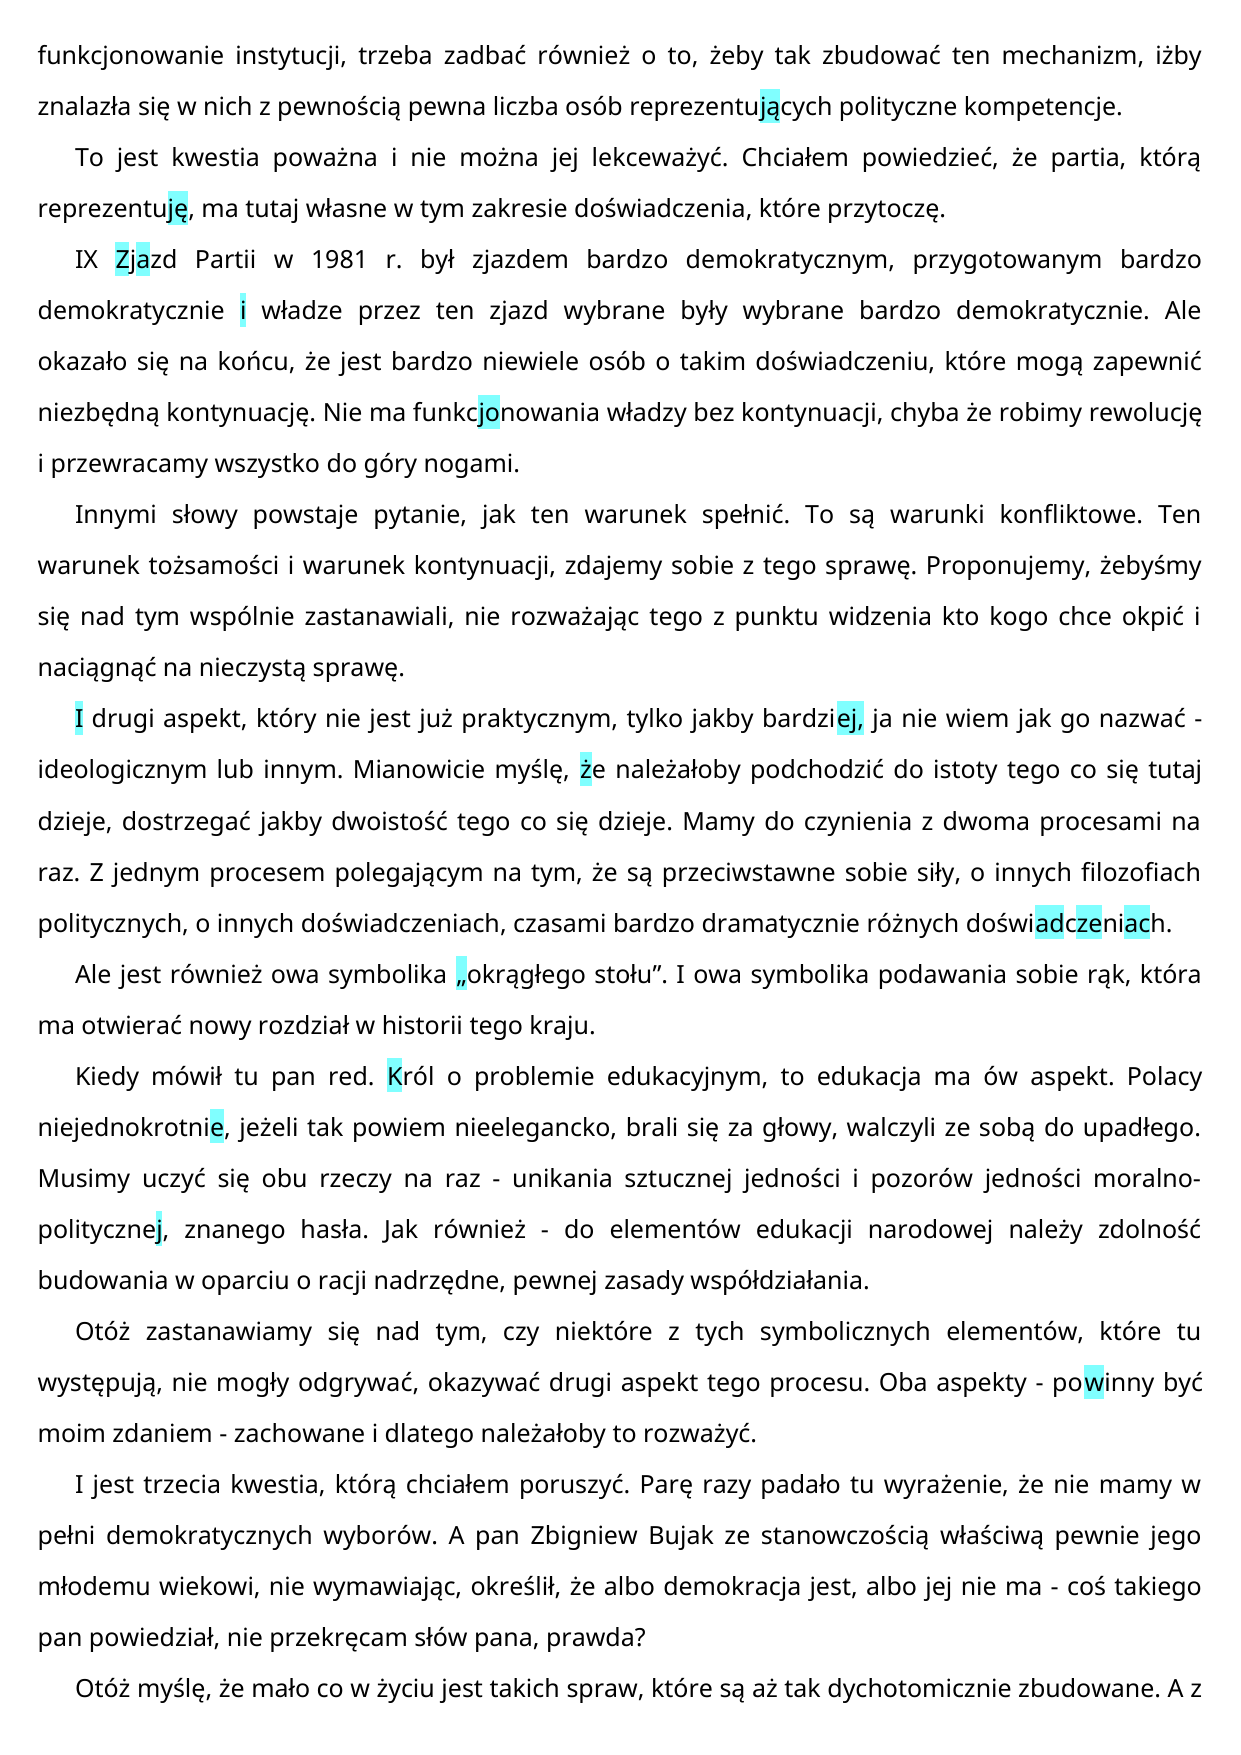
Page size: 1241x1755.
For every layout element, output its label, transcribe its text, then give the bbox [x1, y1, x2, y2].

text Innymi słowy powstaje pytanie, jak ten warunek spełnić. To są warunki konfliktowe. Ten warunek tożsamości i warunek kontynuacji, zdajemy sobie z tego sprawę. Proponujemy, żebyśmy się nad tym wspólnie zastanawiali, nie rozważając tego z punktu widzenia kto kogo chce okpić i naciągnąć na nieczystą sprawę. [37, 497, 1203, 684]
text Otóż myślę, że mało co w życiu jest takich spraw, które są aż tak dychotomicznie zbudowane. A z [37, 1671, 1203, 1705]
text IX Zjazd Partii w 1981 r. był zjazdem bardzo demokratycznym, przygotowanym bardzo demokratycznie i władze przez ten zjazd wybrane były wybrane bardzo demokratycznie. Ale okazało się na końcu, że jest bardzo niewiele osób o takim doświadczeniu, które mogą zapewnić niezbędną kontynuację. Nie ma funkcjonowania władzy bez kontynuacji, chyba że robimy rewolucję i przewracamy wszystko do góry nogami. [37, 242, 1203, 480]
text I drugi aspekt, który nie jest już praktycznym, tylko jakby bardziej, ja nie wiem jak go nazwać - ideologicznym lub innym. Mianowicie myślę, że należałoby podchodzić do istoty tego co się tutaj dzieje, dostrzegać jakby dwoistość tego co się dzieje. Mamy do czynienia z dwoma procesami na raz. Z jednym procesem polegającym na tym, że są przeciwstawne sobie siły, o innych filozofiach politycznych, o innych doświadczeniach, czasami bardzo dramatycznie różnych doświadczeniach. [37, 701, 1203, 939]
text Otóż zastanawiamy się nad tym, czy niektóre z tych symbolicznych elementów, które tu występują, nie mogły odgrywać, okazywać drugi aspekt tego procesu. Oba aspekty - powinny być moim zdaniem - zachowane i dlatego należałoby to rozważyć. [37, 1313, 1203, 1450]
text Kiedy mówił tu pan red. Król o problemie edukacyjnym, to edukacja ma ów aspekt. Polacy niejednokrotnie, jeżeli tak powiem nieelegancko, brali się za głowy, walczyli ze sobą do upadłego. Musimy uczyć się obu rzeczy na raz - unikania sztucznej jedności i pozorów jedności moralno-politycznej, znanego hasła. Jak również - do elementów edukacji narodowej należy zdolność budowania w oparciu o racji nadrzędne, pewnej zasady współdziałania. [37, 1058, 1203, 1297]
text funkcjonowanie instytucji, trzeba zadbać również o to, żeby tak zbudować ten mechanizm, iżby znalazła się w nich z pewnością pewna liczba osób reprezentujących polityczne kompetencje. [37, 37, 1203, 123]
text To jest kwestia poważna i nie można jej lekceważyć. Chciałem powiedzieć, że partia, którą reprezentuję, ma tutaj własne w tym zakresie doświadczenia, które przytoczę. [37, 139, 1203, 225]
text Ale jest również owa symbolika „okrągłego stołu”. I owa symbolika podawania sobie rąk, która ma otwierać nowy rozdział w historii tego kraju. [37, 956, 1203, 1041]
text I jest trzecia kwestia, którą chciałem poruszyć. Parę razy padało tu wyrażenie, że nie mamy w pełni demokratycznych wyborów. A pan Zbigniew Bujak ze stanowczością właściwą pewnie jego młodemu wiekowi, nie wymawiając, określił, że albo demokracja jest, albo jej nie ma - coś takiego pan powiedział, nie przekręcam słów pana, prawda? [37, 1467, 1203, 1654]
